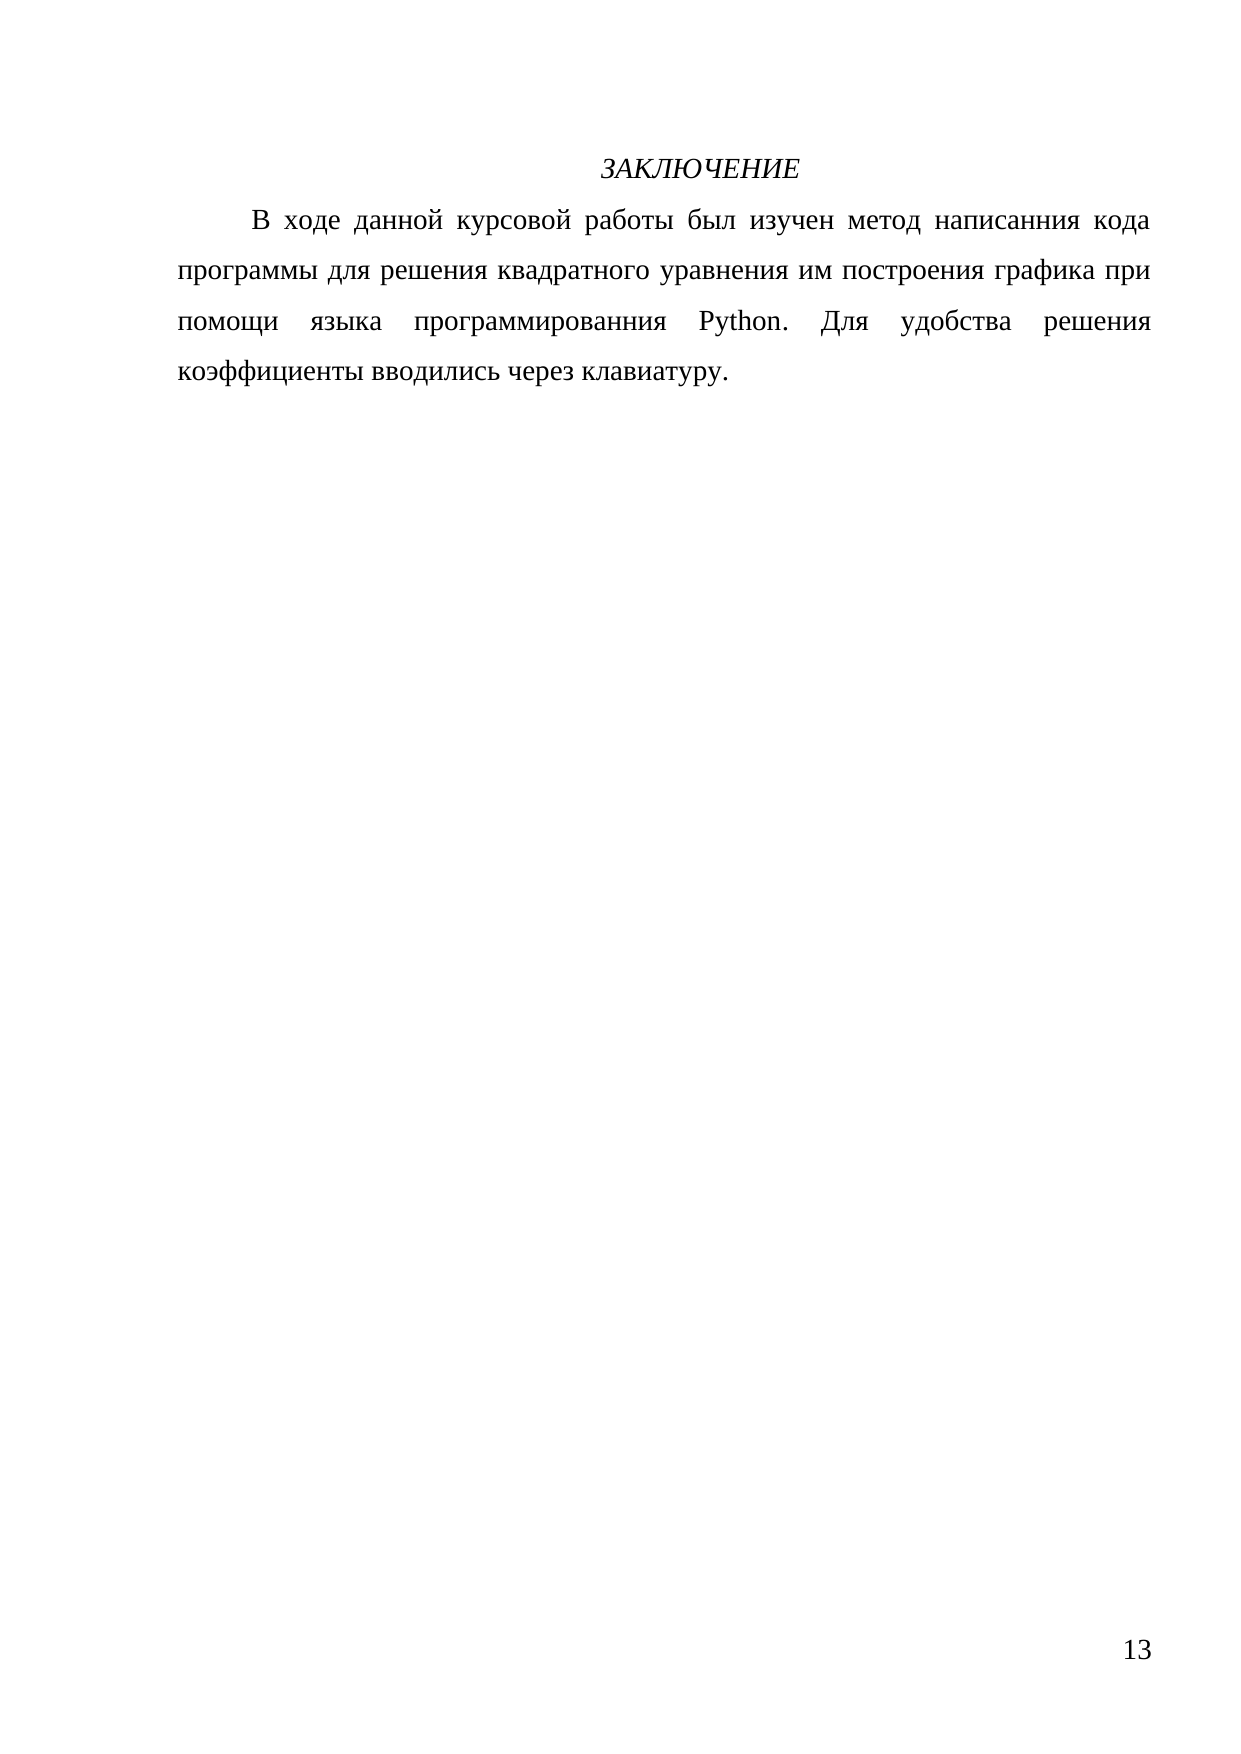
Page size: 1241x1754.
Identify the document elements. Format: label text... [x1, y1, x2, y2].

text В ходе данной курсовой работы был изучен метод написанния кода программы для решения квадратного уравнения им построения графика при помощи языка программированния Python. Для удобства решения коэффициенты вводились через клавиатуру. [177, 202, 1152, 386]
subtitle ЗАКЛЮЧЕНИЕ [177, 152, 1152, 185]
